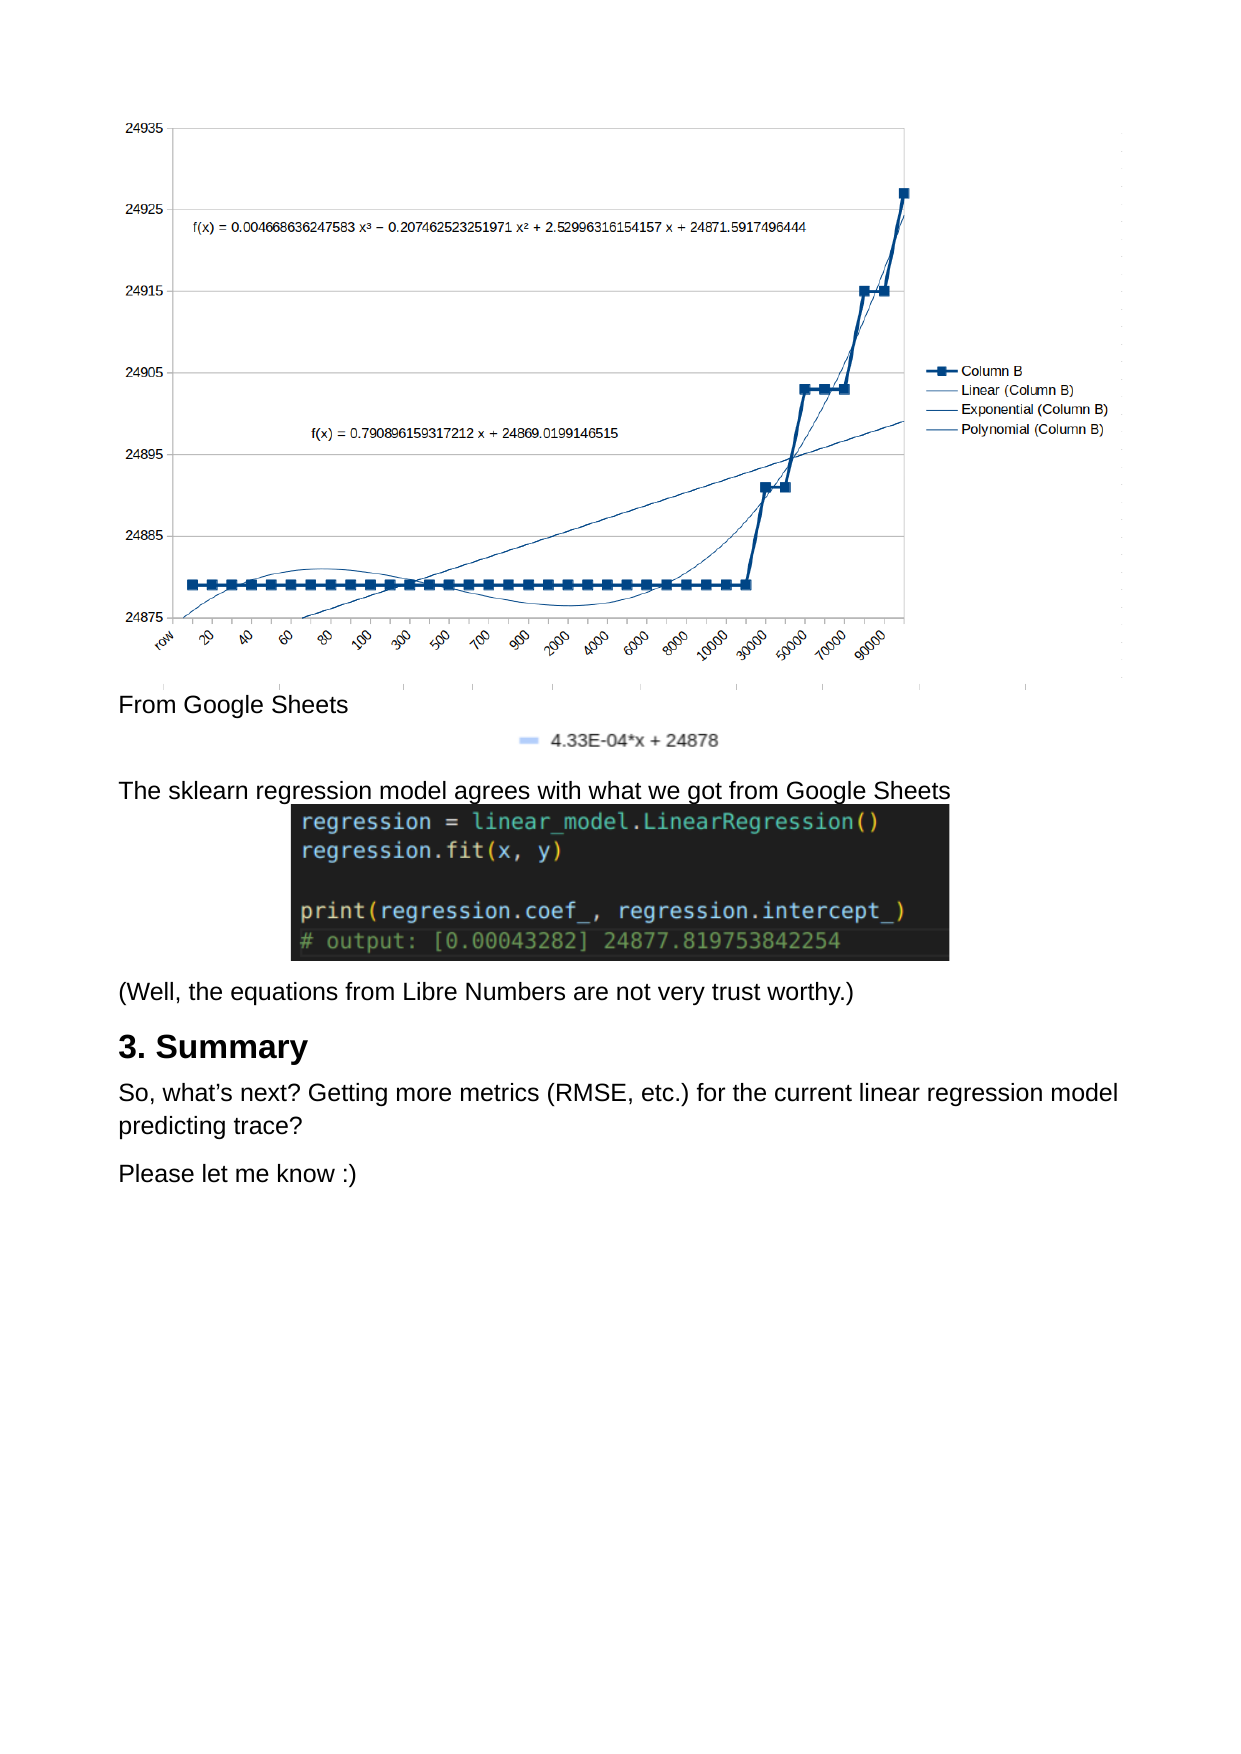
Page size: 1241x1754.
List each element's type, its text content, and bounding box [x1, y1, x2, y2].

picture [118, 118, 1123, 690]
picture [290, 804, 950, 961]
text So, what’s next? Getting more metrics (RMSE, etc.) for the current linear regression model predicting trace? [118, 1078, 1122, 1140]
text From Google Sheets [118, 690, 1122, 718]
subtitle 3. Summary [118, 1027, 1122, 1065]
text (Well, the equations from Libre Numbers are not very trust worthy.) [118, 977, 1122, 1006]
picture [503, 715, 737, 771]
text The sklearn regression model agrees with what we got from Google Sheets [118, 776, 1122, 805]
text Please let me know :) [118, 1158, 1122, 1187]
